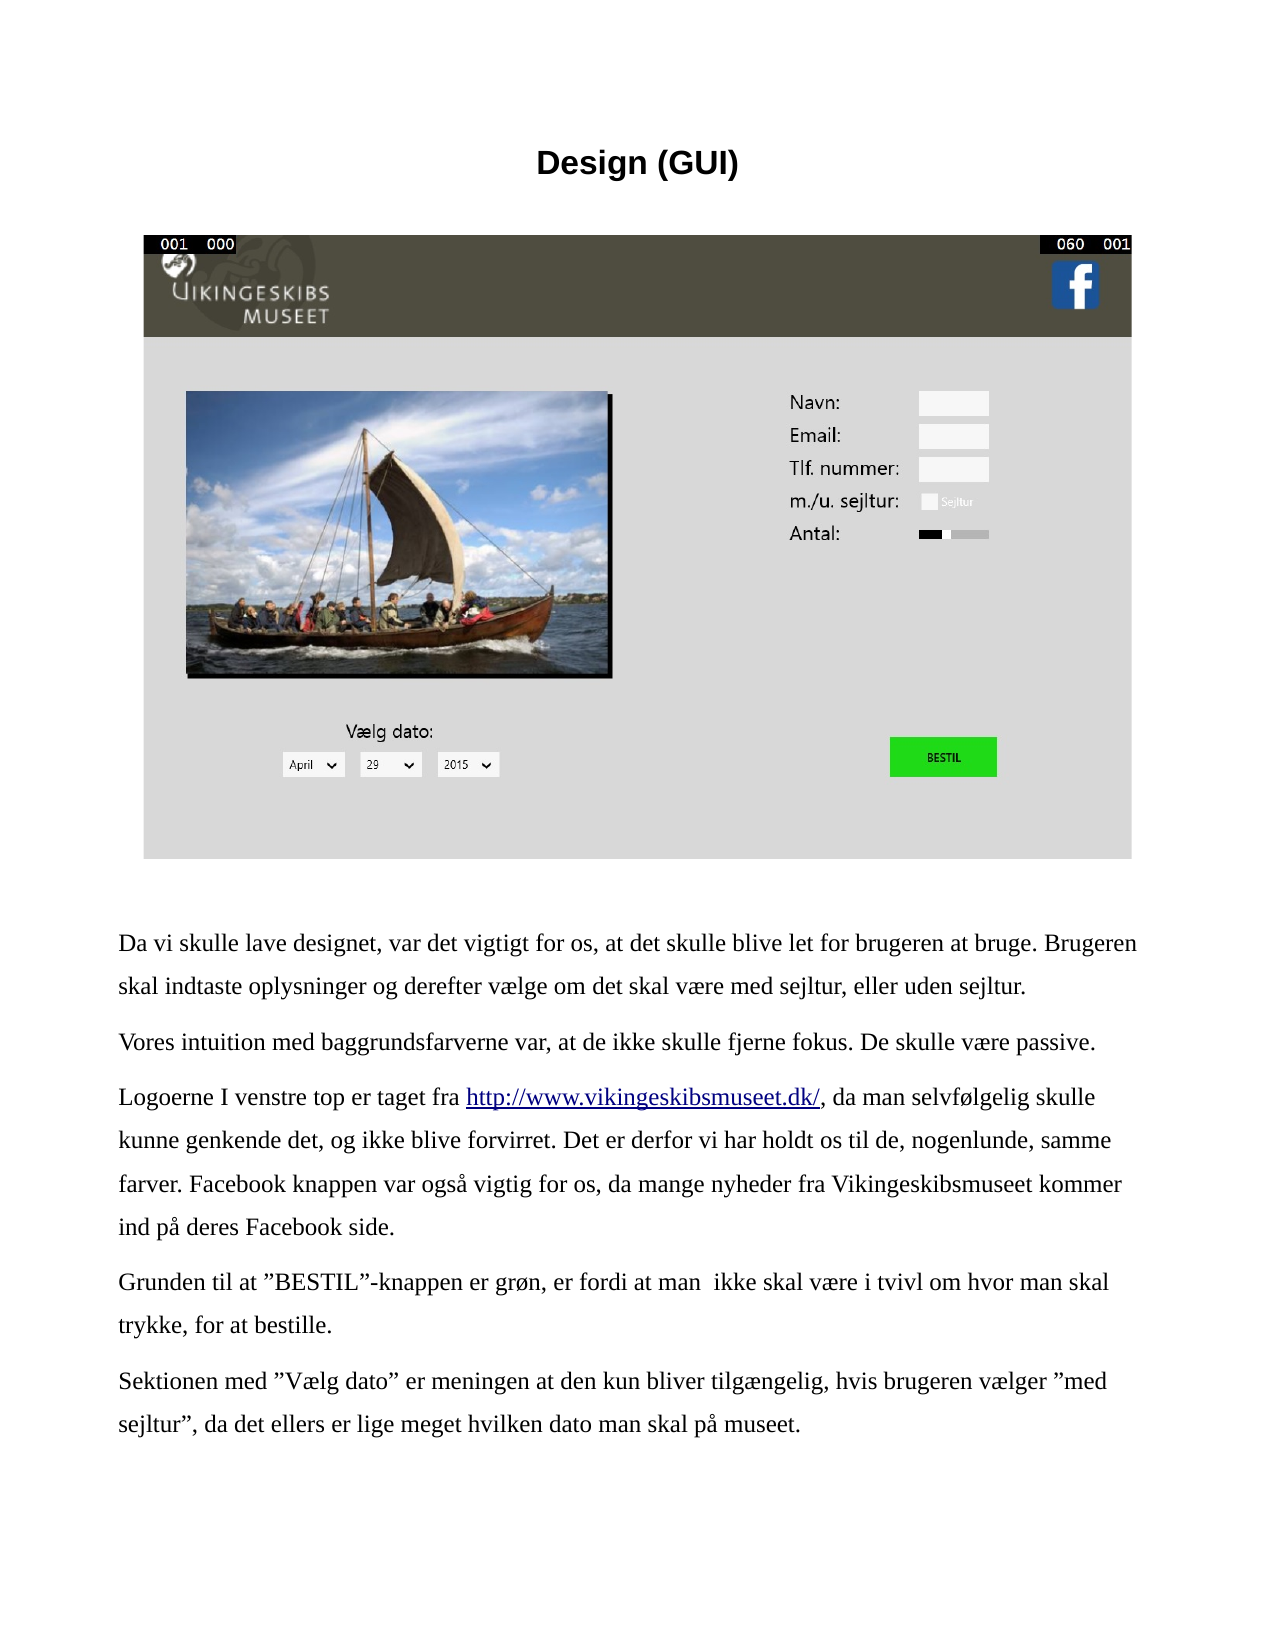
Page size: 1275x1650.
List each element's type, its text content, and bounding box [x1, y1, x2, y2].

subtitle Design (GUI) [118, 143, 1157, 182]
picture [143, 235, 1132, 859]
text Da vi skulle lave designet, var det vigtigt for os, at det skulle blive let for brugeren at bruge. Brugeren skal indtaste oplysninger og derefter vælge om det skal være med sejltur, eller uden sejltur. [118, 928, 1157, 1000]
text Sektionen med ”Vælg dato” er meningen at den kun bliver tilgængelig, hvis brugeren vælger ”med sejltur”, da det ellers er lige meget hvilken dato man skal på museet. [118, 1366, 1157, 1438]
text Grunden til at ”BESTIL”-knappen er grøn, er fordi at man ikke skal være i tvivl om hvor man skal trykke, for at bestille. [118, 1267, 1157, 1339]
text Logoerne I venstre top er taget fra http://www.vikingeskibsmuseet.dk/, da man selvfølgelig skulle kunne genkende det, og ikke blive forvirret. Det er derfor vi har holdt os til de, nogenlunde, samme farver. Facebook knappen var også vigtig for os, da mange nyheder fra Vikingeskibsmuseet kommer ind på deres Facebook side. [118, 1082, 1157, 1241]
text Vores intuition med baggrundsfarverne var, at de ikke skulle fjerne fokus. De skulle være passive. [118, 1027, 1157, 1056]
